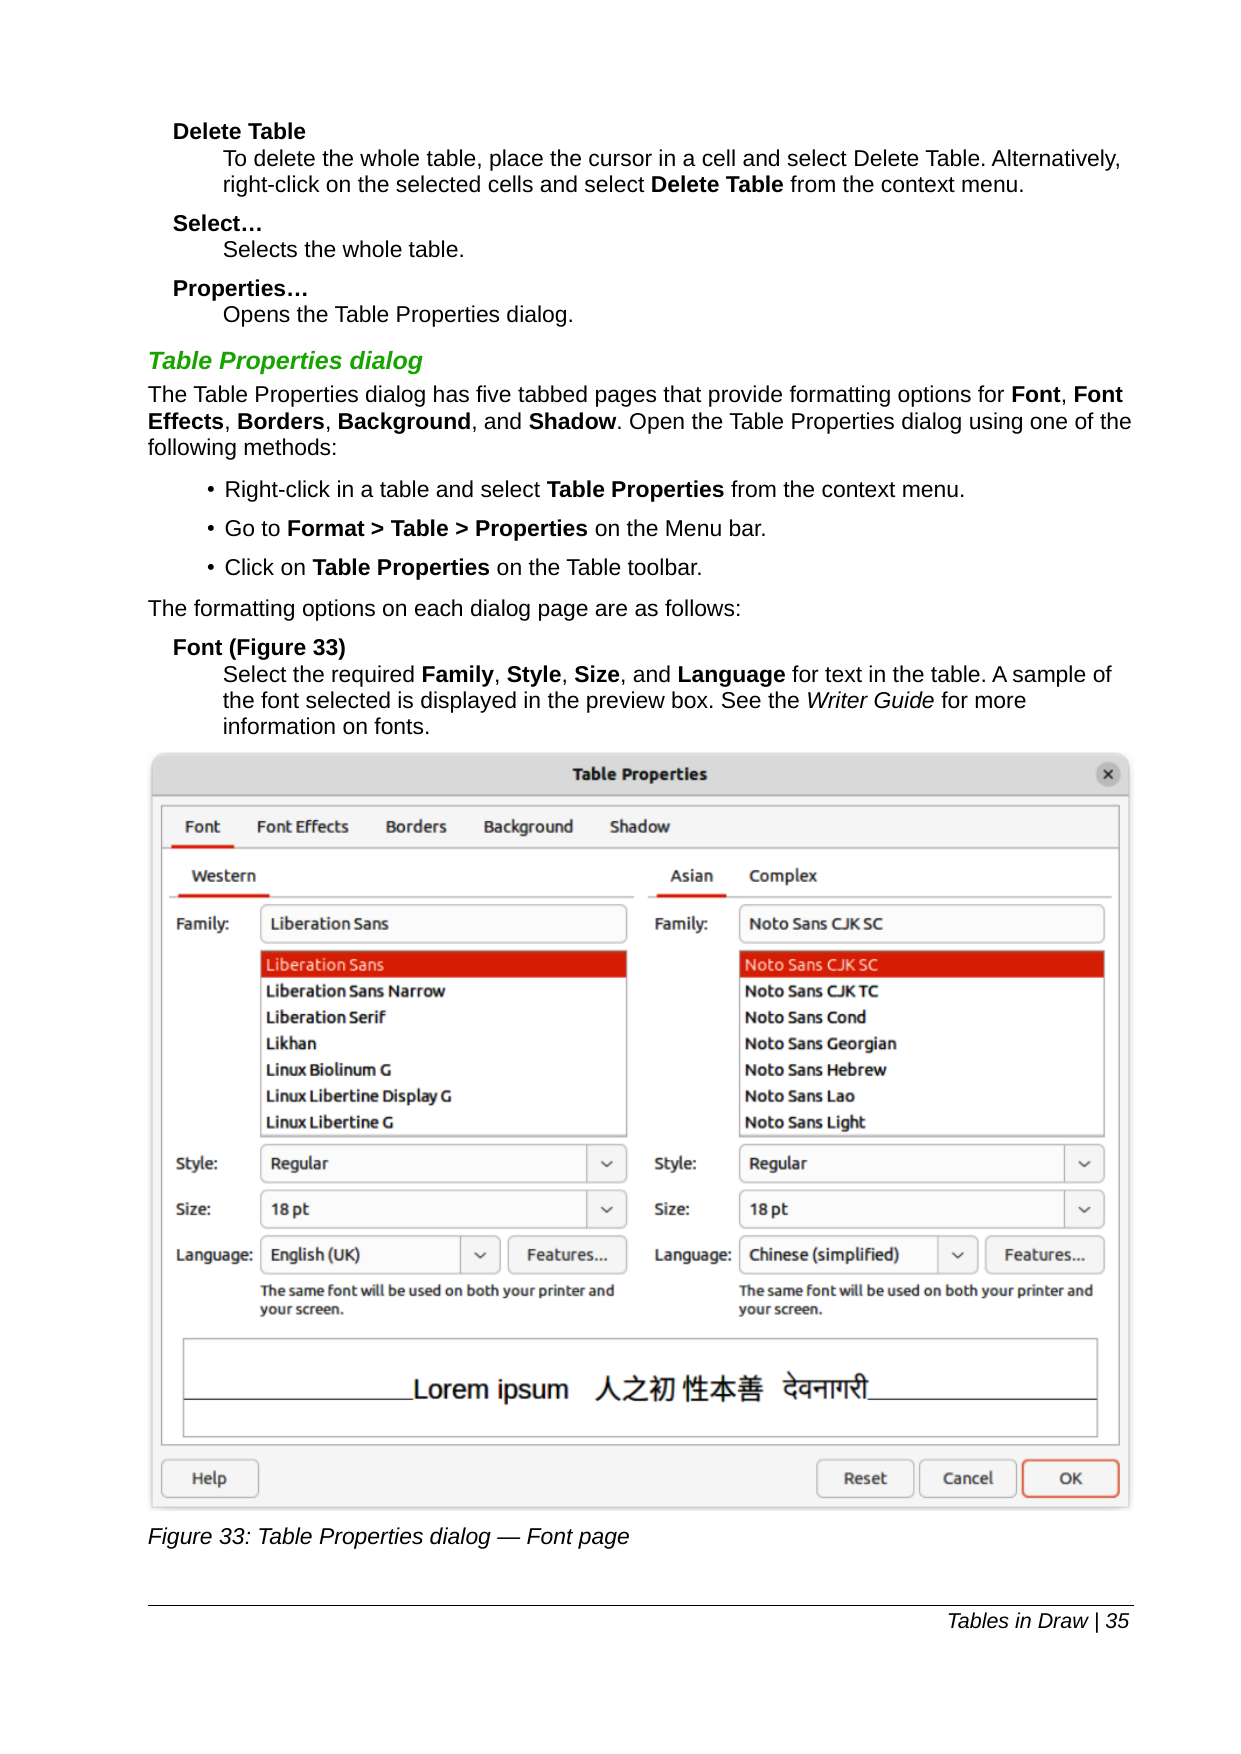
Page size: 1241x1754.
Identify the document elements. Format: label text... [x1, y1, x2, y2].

text Select… [173, 210, 1134, 236]
text Properties… [173, 275, 1134, 301]
text The formatting options on each dialog page are as follows: [148, 595, 1134, 622]
text Font (Figure 33) [173, 634, 1134, 661]
list Go to Format > Table > Properties on the Menu bar. [204, 512, 1134, 541]
picture [147, 752, 1134, 1511]
text To delete the whole table, place the cursor in a cell and select Delete Table. Alternatively, right-click on the selected cells and select Delete Table from the context menu. [223, 144, 1134, 197]
text Selects the whole table. [223, 236, 1134, 262]
text Figure 33: Table Properties dialog — Font page [148, 1523, 1134, 1550]
list Right-click in a table and select Table Properties from the context menu. [204, 473, 1134, 502]
text The Table Properties dialog has five tabbed pages that provide formatting options for Font, Font Effects, Borders, Background, and Shadow. Open the Table Properties dialog using one of the following methods: [148, 381, 1134, 460]
text Delete Table [173, 118, 1134, 144]
text Select the required Family, Style, Size, and Language for text in the table. A sample of the font selected is displayed in the preview box. See the Writer Guide for more information on fonts. [223, 661, 1134, 739]
subtitle Table Properties dialog [148, 346, 1134, 375]
text Opens the Table Properties dialog. [223, 301, 1134, 328]
list Click on Table Properties on the Table toolbar. [204, 551, 1134, 583]
